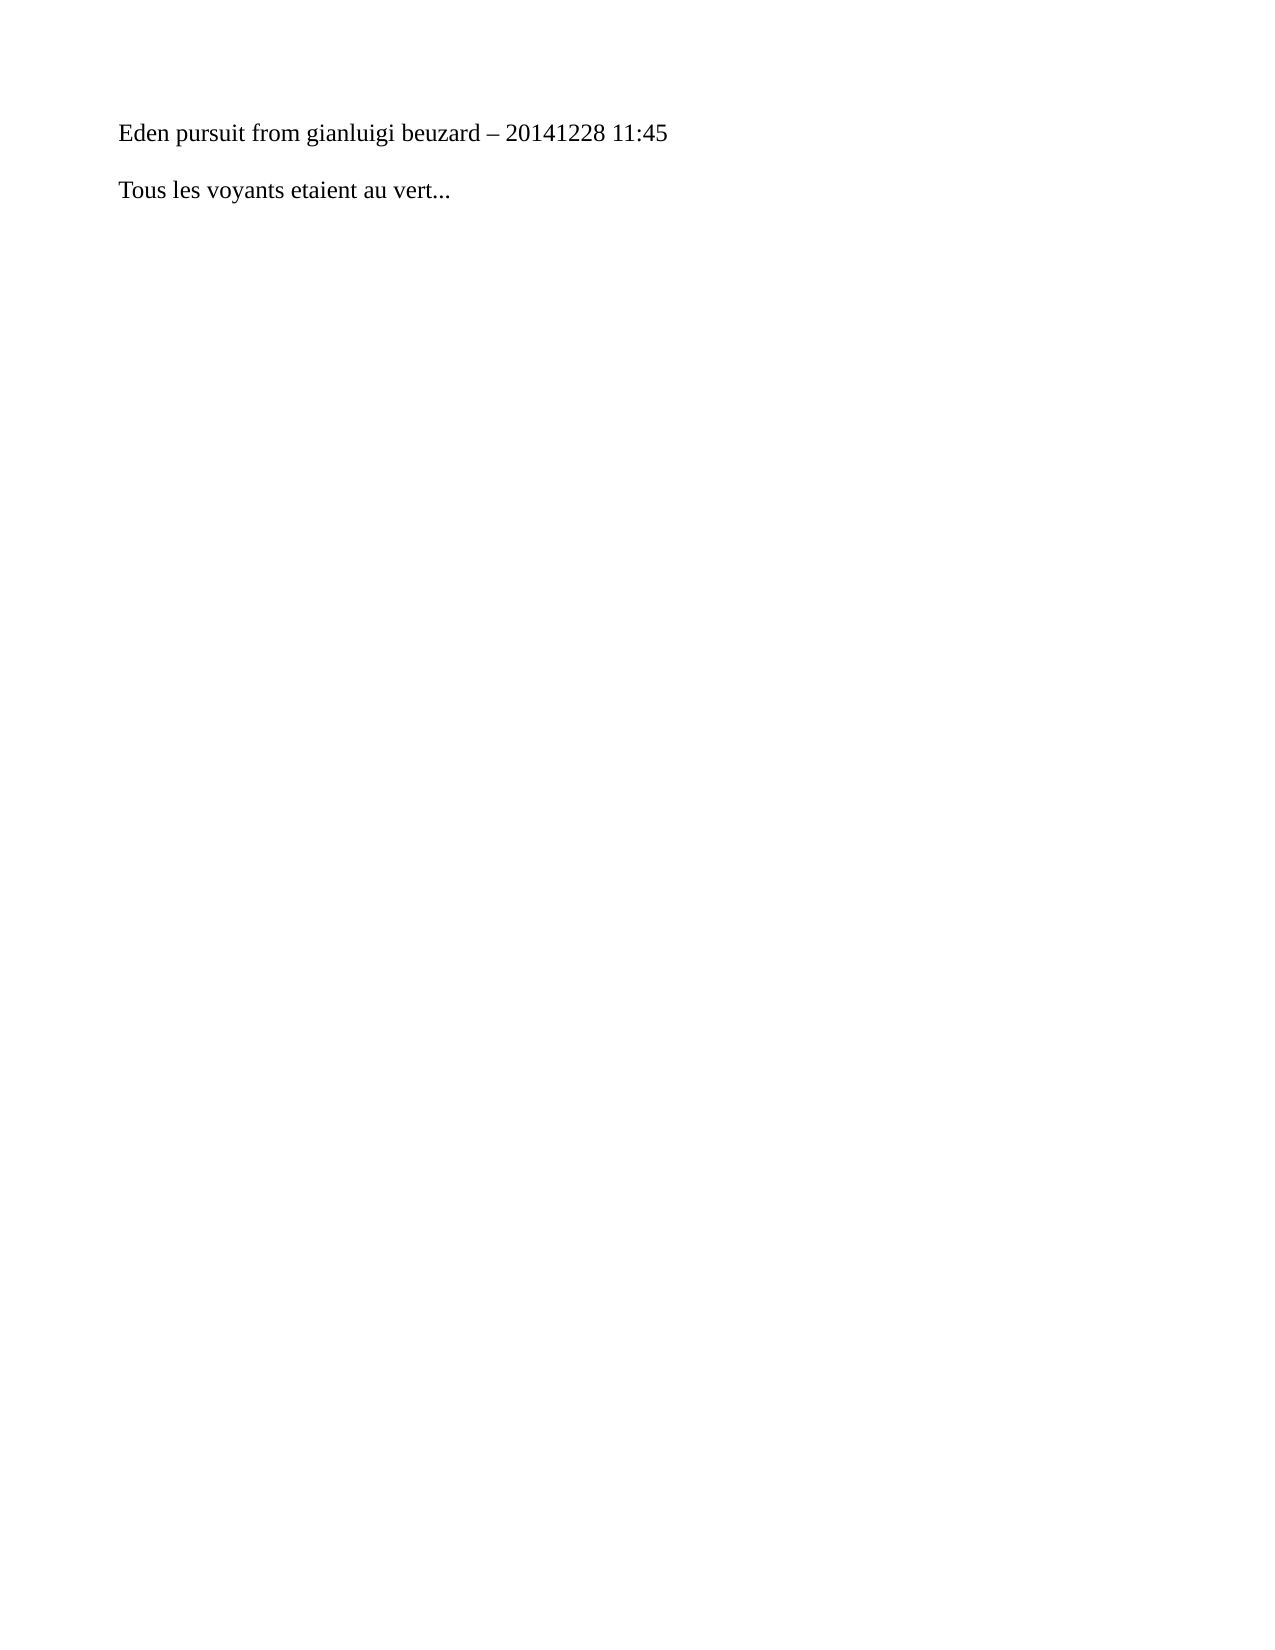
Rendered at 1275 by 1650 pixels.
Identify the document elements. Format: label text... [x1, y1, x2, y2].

text Tous les voyants etaient au vert... [118, 176, 1157, 204]
text Eden pursuit from gianluigi beuzard – 20141228 11:45 [118, 118, 1157, 147]
